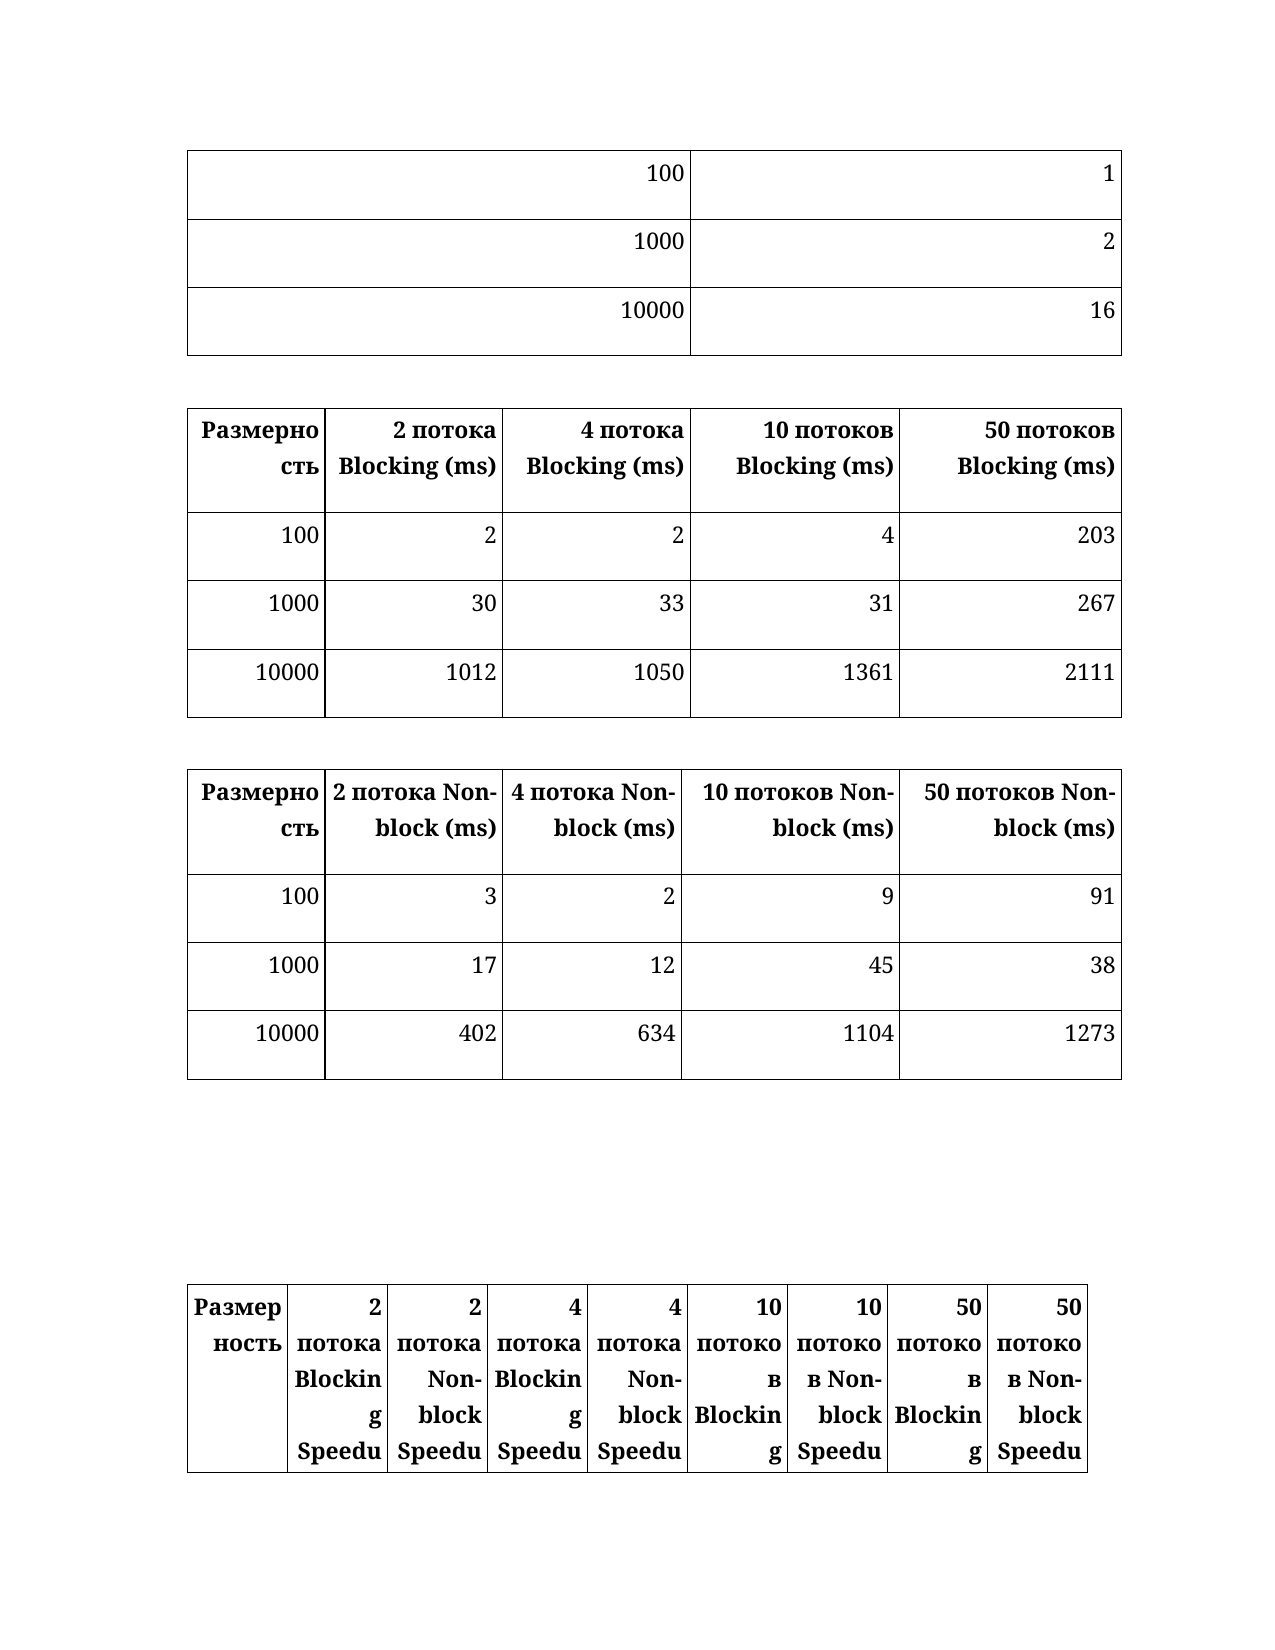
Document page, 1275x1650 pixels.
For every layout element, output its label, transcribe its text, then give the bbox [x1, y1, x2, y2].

table_cell 12 [503, 943, 681, 1010]
table_cell 634 [503, 1011, 681, 1079]
table_cell 3 [326, 875, 502, 942]
table_cell 1000 [188, 943, 324, 1010]
table_cell 1012 [326, 650, 502, 717]
table_header 50 потоков Blocking [888, 1285, 987, 1472]
table_header 10 потоков Blocking (ms) [691, 409, 899, 512]
table_cell 31 [691, 581, 899, 649]
table_cell 2 [691, 220, 1121, 287]
table_cell 30 [326, 581, 502, 649]
table_cell 1 [691, 151, 1121, 218]
table_cell 1050 [503, 650, 690, 717]
table_cell 1361 [691, 650, 899, 717]
table_cell 100 [188, 875, 324, 942]
table_cell 1273 [900, 1011, 1121, 1079]
table_header 10 потоков Non-block Speedu [788, 1285, 887, 1472]
table_cell 33 [503, 581, 690, 649]
table_cell 17 [326, 943, 502, 1010]
table_cell 45 [682, 943, 899, 1010]
table_cell 38 [900, 943, 1121, 1010]
table_header 2 потока Non-block Speedu [388, 1285, 487, 1472]
table_header Размерность [188, 770, 324, 873]
table_cell 10000 [188, 288, 690, 355]
table_cell 2 [503, 875, 681, 942]
table_cell 2111 [900, 650, 1121, 717]
table_cell 267 [900, 581, 1121, 649]
table_cell 2 [326, 513, 502, 580]
table_cell 1104 [682, 1011, 899, 1079]
table_header 4 потока Blocking (ms) [503, 409, 690, 512]
table_header 2 потока Non-block (ms) [326, 770, 502, 873]
table_header 2 потока Blocking Speedu [288, 1285, 387, 1472]
table_cell 100 [188, 513, 324, 580]
table_cell 91 [900, 875, 1121, 942]
table_cell 9 [682, 875, 899, 942]
table_header 50 потоков Blocking (ms) [900, 409, 1121, 512]
table_cell 1000 [188, 220, 690, 287]
table_header 50 потоков Non-block (ms) [900, 770, 1121, 873]
table_header 4 потока Non-block Speedu [588, 1285, 687, 1472]
table_header 2 потока Blocking (ms) [326, 409, 502, 512]
table_header Размерность [188, 409, 324, 512]
table_cell 402 [326, 1011, 502, 1079]
table_cell 10000 [188, 650, 324, 717]
table_header 10 потоков Blocking [688, 1285, 787, 1472]
table_cell 1000 [188, 581, 324, 649]
table_header Размерность [188, 1285, 287, 1472]
table_cell 10000 [188, 1011, 324, 1079]
table_cell 16 [691, 288, 1121, 355]
table_header 10 потоков Non-block (ms) [682, 770, 899, 873]
table_cell 203 [900, 513, 1121, 580]
table_header 4 потока Non-block (ms) [503, 770, 681, 873]
table_cell 2 [503, 513, 690, 580]
table_header 4 потока Blocking Speedu [488, 1285, 587, 1472]
table_header 50 потоков Non-block Speedu [988, 1285, 1087, 1472]
table_cell 100 [188, 151, 690, 218]
table_cell 4 [691, 513, 899, 580]
